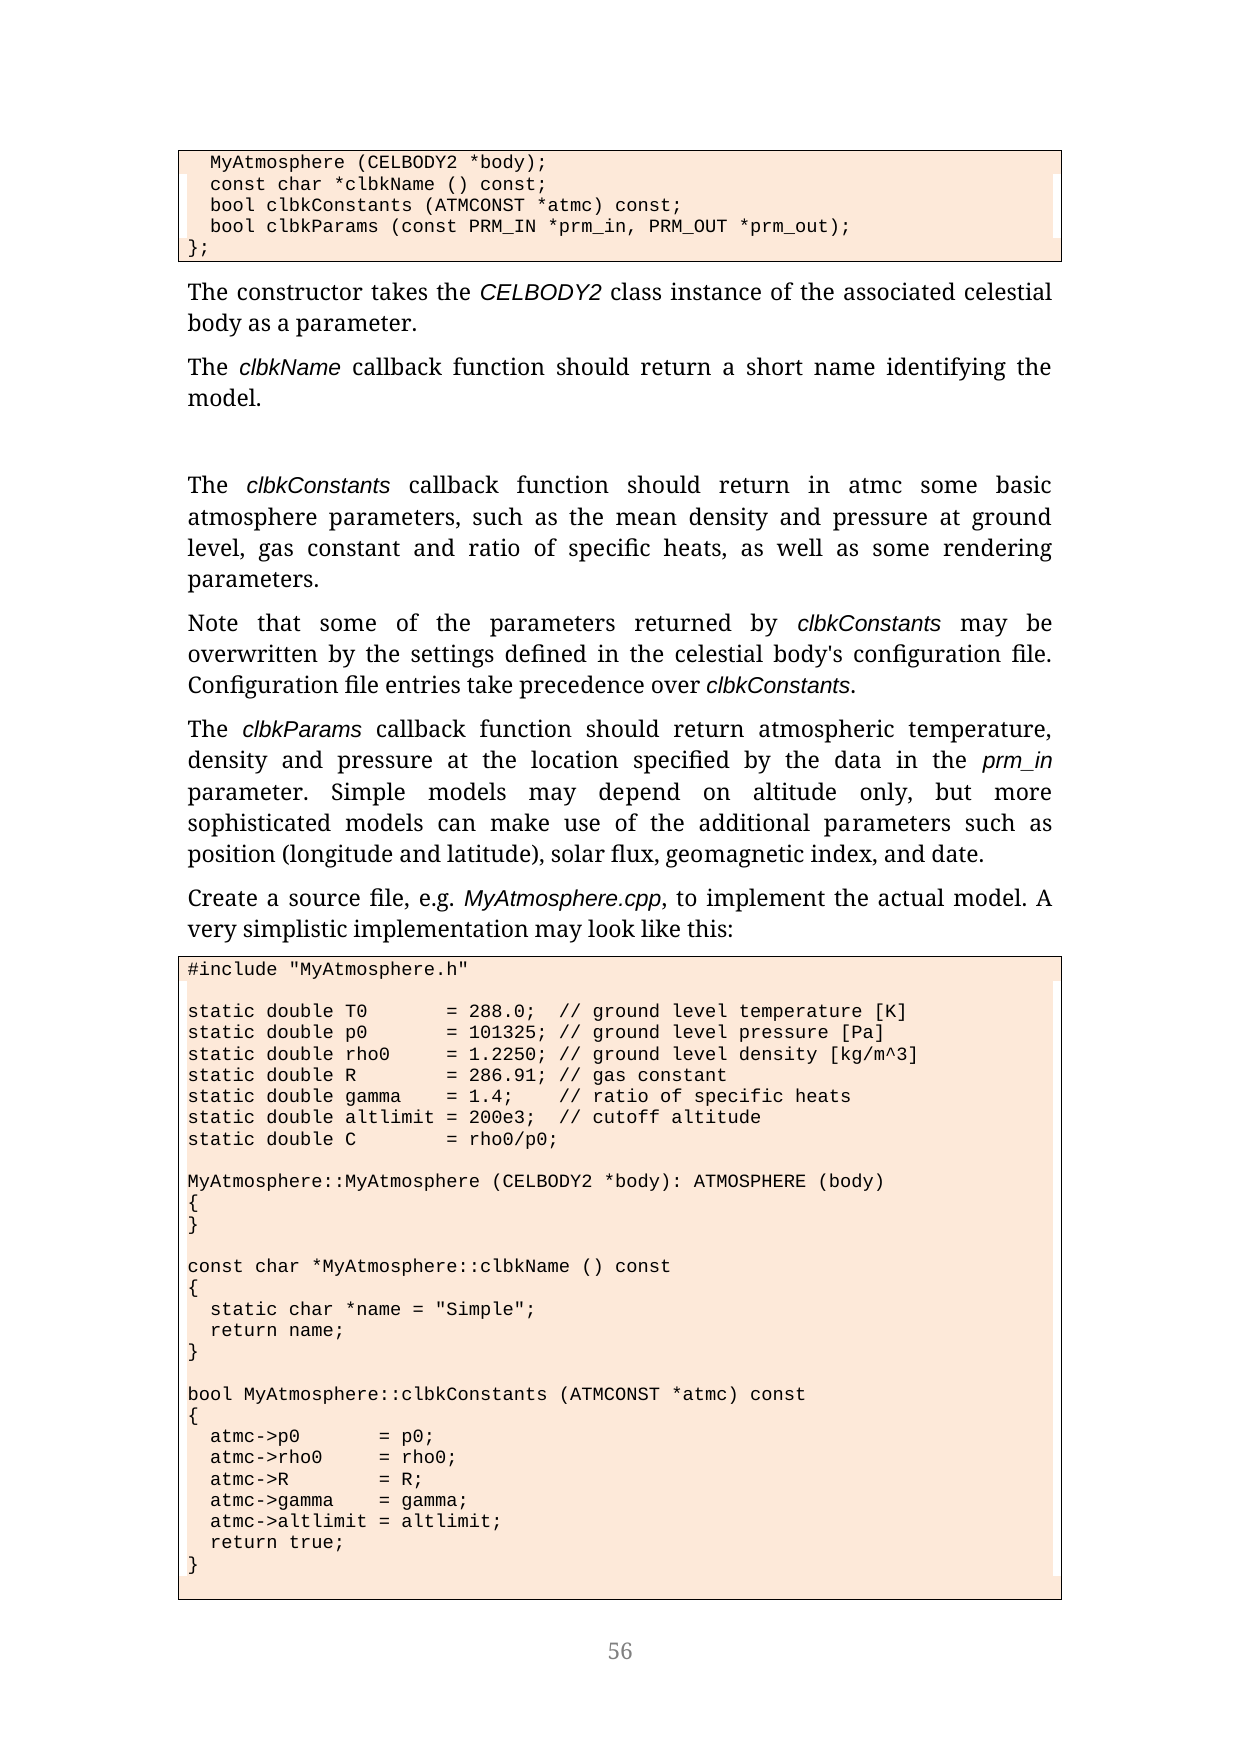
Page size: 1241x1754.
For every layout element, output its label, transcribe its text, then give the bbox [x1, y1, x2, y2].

text bool MyAtmosphere::clbkConstants (ATMCONST *atmc) const [187, 1384, 1053, 1406]
text The clbkConstants callback function should return in atmc some basic atmosphere parame­ters, such as the mean density and pressure at ground level, gas constant and ratio of spe­cific heats, as well as some rendering parameters. [187, 469, 1053, 594]
text Note that some of the parameters returned by clbkConstants may be overwritten by the set­tings defined in the celestial body's configuration file. Configuration file entries take prece­dence over clbkConstants. [187, 606, 1053, 700]
text { [187, 1406, 1053, 1427]
text return true; [187, 1533, 1053, 1554]
text static double rho0 = 1.2250; // ground level density [kg/m^3] [187, 1044, 1053, 1066]
text MyAtmosphere::MyAtmosphere (CELBODY2 *body): ATMOSPHERE (body) [187, 1172, 1053, 1193]
text } [187, 1554, 1053, 1572]
text static double C = rho0/p0; [187, 1129, 1053, 1151]
text static double p0 = 101325; // ground level pressure [Pa] [187, 1023, 1053, 1044]
text The clbkName callback function should return a short name identifying the model. [187, 350, 1053, 412]
text Create a source file, e.g. MyAtmosphere.cpp, to implement the actual model. A very simplistic implementation may look like this: [187, 881, 1053, 944]
text bool clbkParams (const PRM_IN *prm_in, PRM_OUT *prm_out); [187, 217, 1053, 235]
text static double R = 286.91; // gas constant [187, 1066, 1053, 1087]
text { [187, 1278, 1053, 1299]
text { [187, 1193, 1053, 1214]
text static double T0 = 288.0; // ground level temperature [K] [187, 1002, 1053, 1023]
text }; [179, 235, 1061, 261]
text static double gamma = 1.4; // ratio of specific heats [187, 1087, 1053, 1108]
text } [187, 1214, 1053, 1236]
text atmc->rho0 = rho0; [187, 1448, 1053, 1469]
text The clbkParams callback function should return atmospheric temperature, density and pres­sure at the location specified by the data in the prm_in parameter. Simple models may de­pend on altitude only, but more sophisticated models can make use of the additional pa­rameters such as position (longitude and latitude), solar flux, geo­magnetic index, and date. [187, 712, 1053, 869]
text MyAtmosphere (CELBODY2 *body); [179, 151, 1061, 174]
text bool clbkConstants (ATMCONST *atmc) const; [187, 196, 1053, 217]
text const char *clbkName () const; [187, 174, 1053, 196]
text atmc->p0 = p0; [187, 1427, 1053, 1448]
text static double altlimit = 200e3; // cutoff altitude [187, 1108, 1053, 1129]
text atmc->altlimit = altlimit; [187, 1512, 1053, 1533]
text static char *name = "Simple"; [187, 1299, 1053, 1321]
text atmc->gamma = gamma; [187, 1491, 1053, 1512]
text const char *MyAtmosphere::clbkName () const [187, 1257, 1053, 1278]
text return name; [187, 1321, 1053, 1342]
text #include "MyAtmosphere.h" [179, 957, 1061, 981]
text atmc->R = R; [187, 1469, 1053, 1491]
text } [187, 1342, 1053, 1363]
text The constructor takes the CELBODY2 class instance of the associated celestial body as a pa­rameter. [187, 275, 1053, 337]
